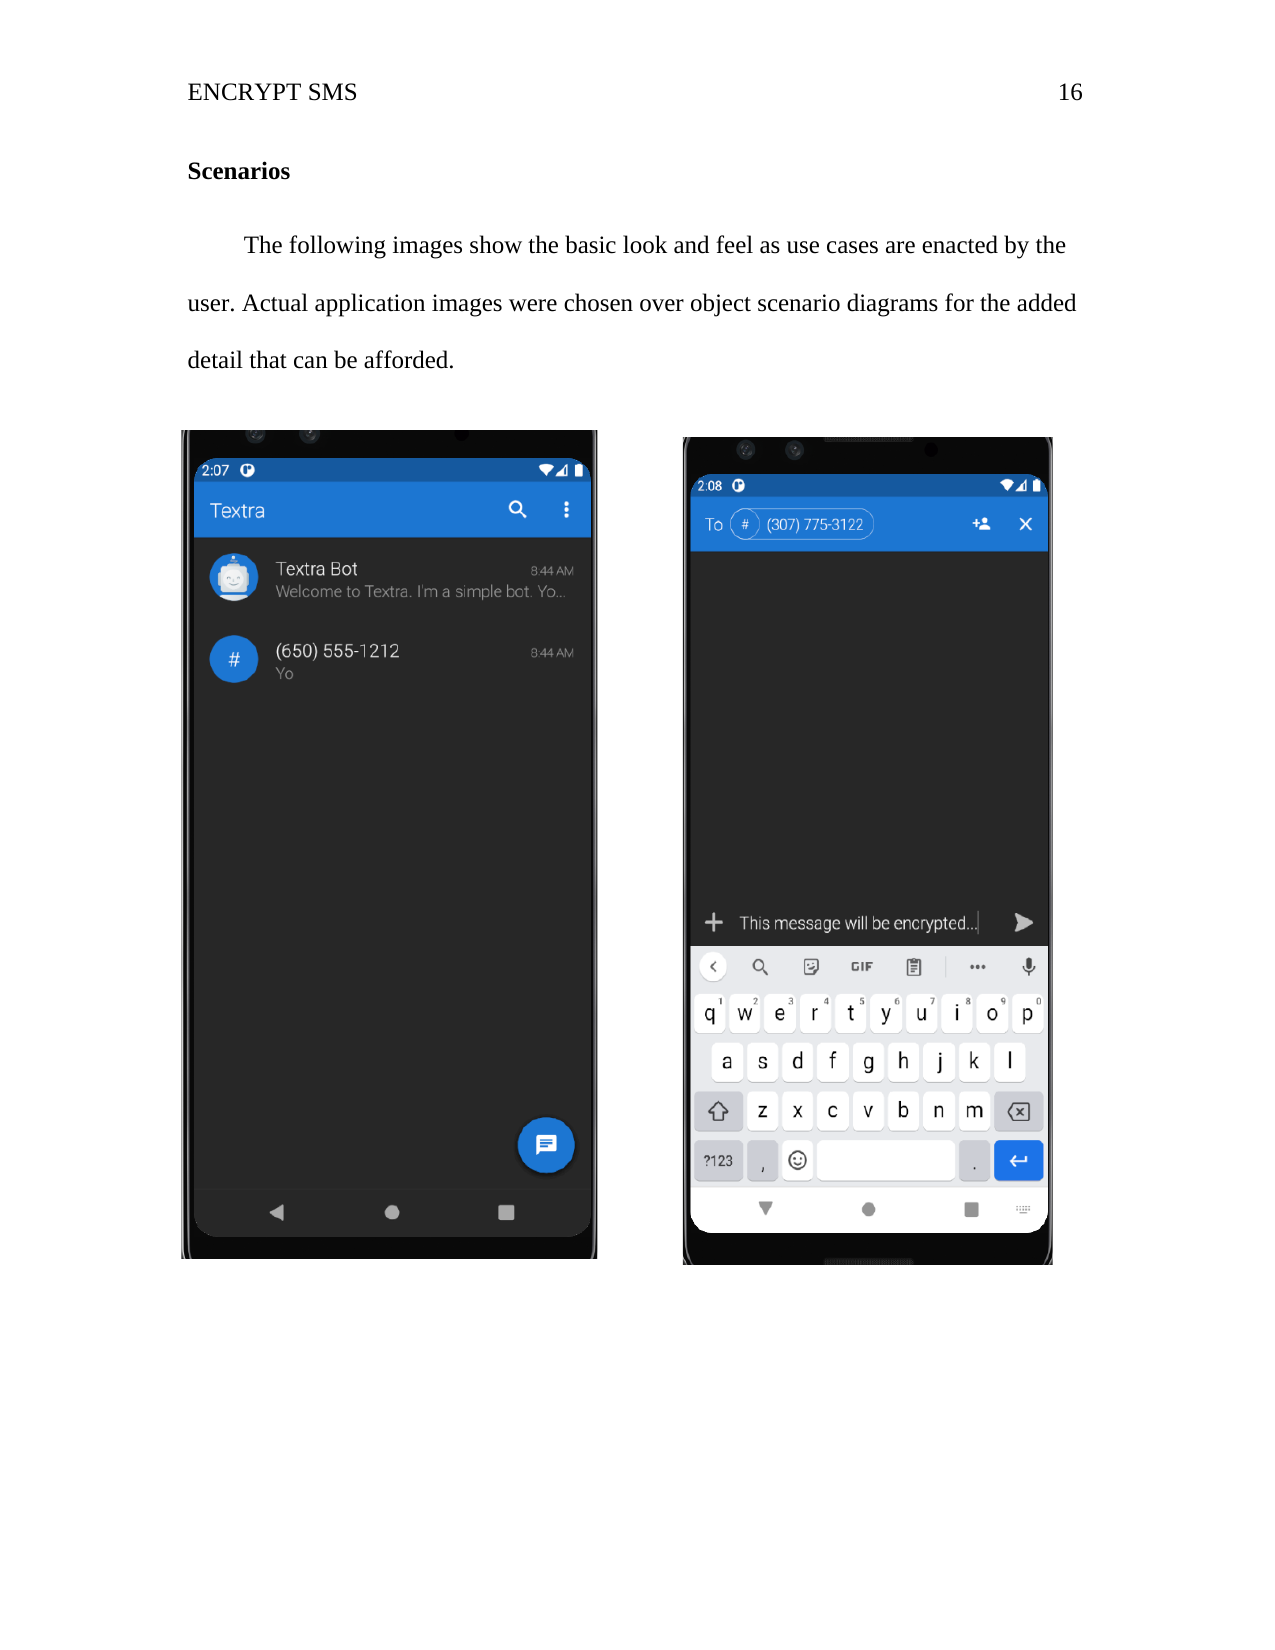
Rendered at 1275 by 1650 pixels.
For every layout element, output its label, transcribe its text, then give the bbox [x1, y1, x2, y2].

text The following images show the basic look and feel as use cases are enacted by the user. Actual application images were chosen over object scenario diagrams for the added detail that can be afforded. [187, 230, 1087, 374]
picture [181, 430, 598, 1259]
picture [682, 437, 1053, 1265]
subtitle Scenarios [187, 156, 1087, 185]
